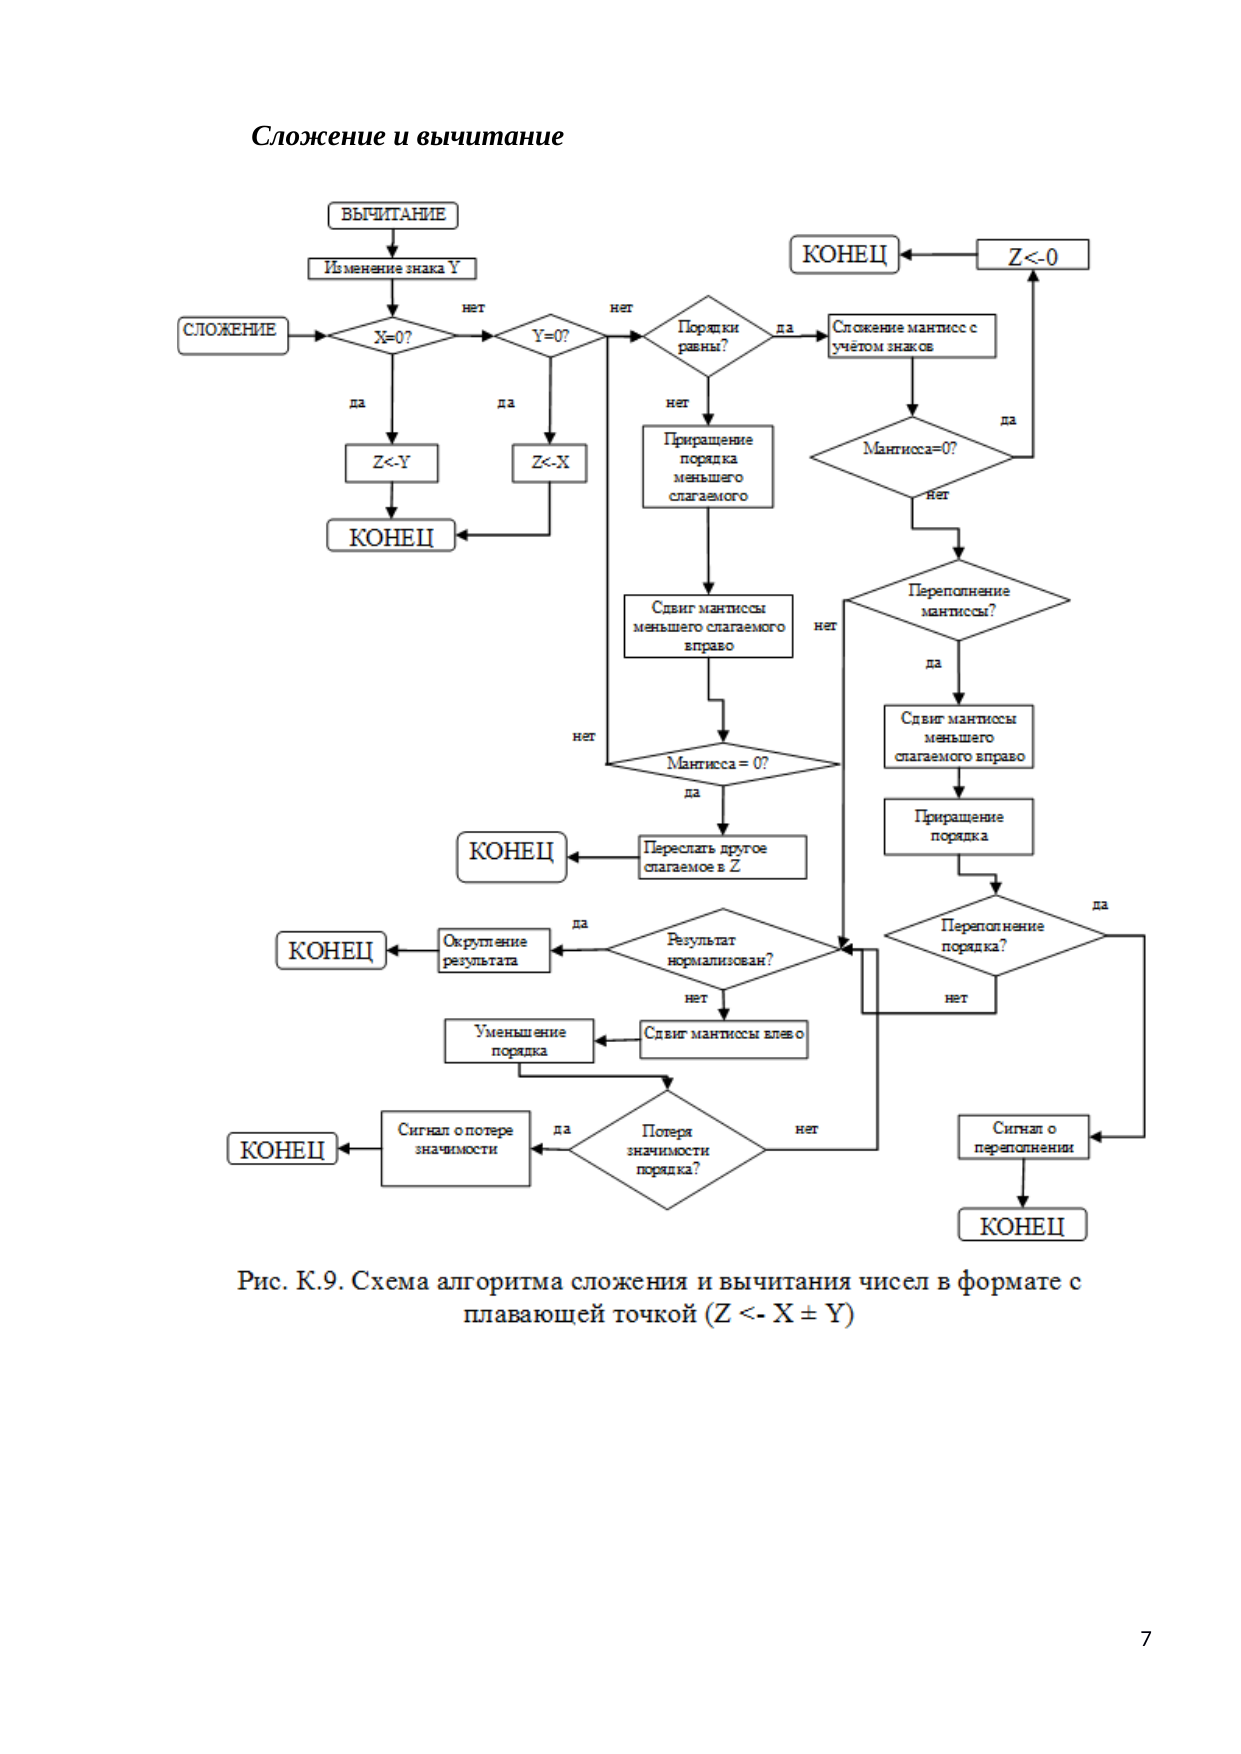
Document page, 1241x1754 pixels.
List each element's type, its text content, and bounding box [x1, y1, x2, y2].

subtitle Сложение и вычитание [177, 118, 1152, 152]
picture [177, 180, 1152, 1335]
